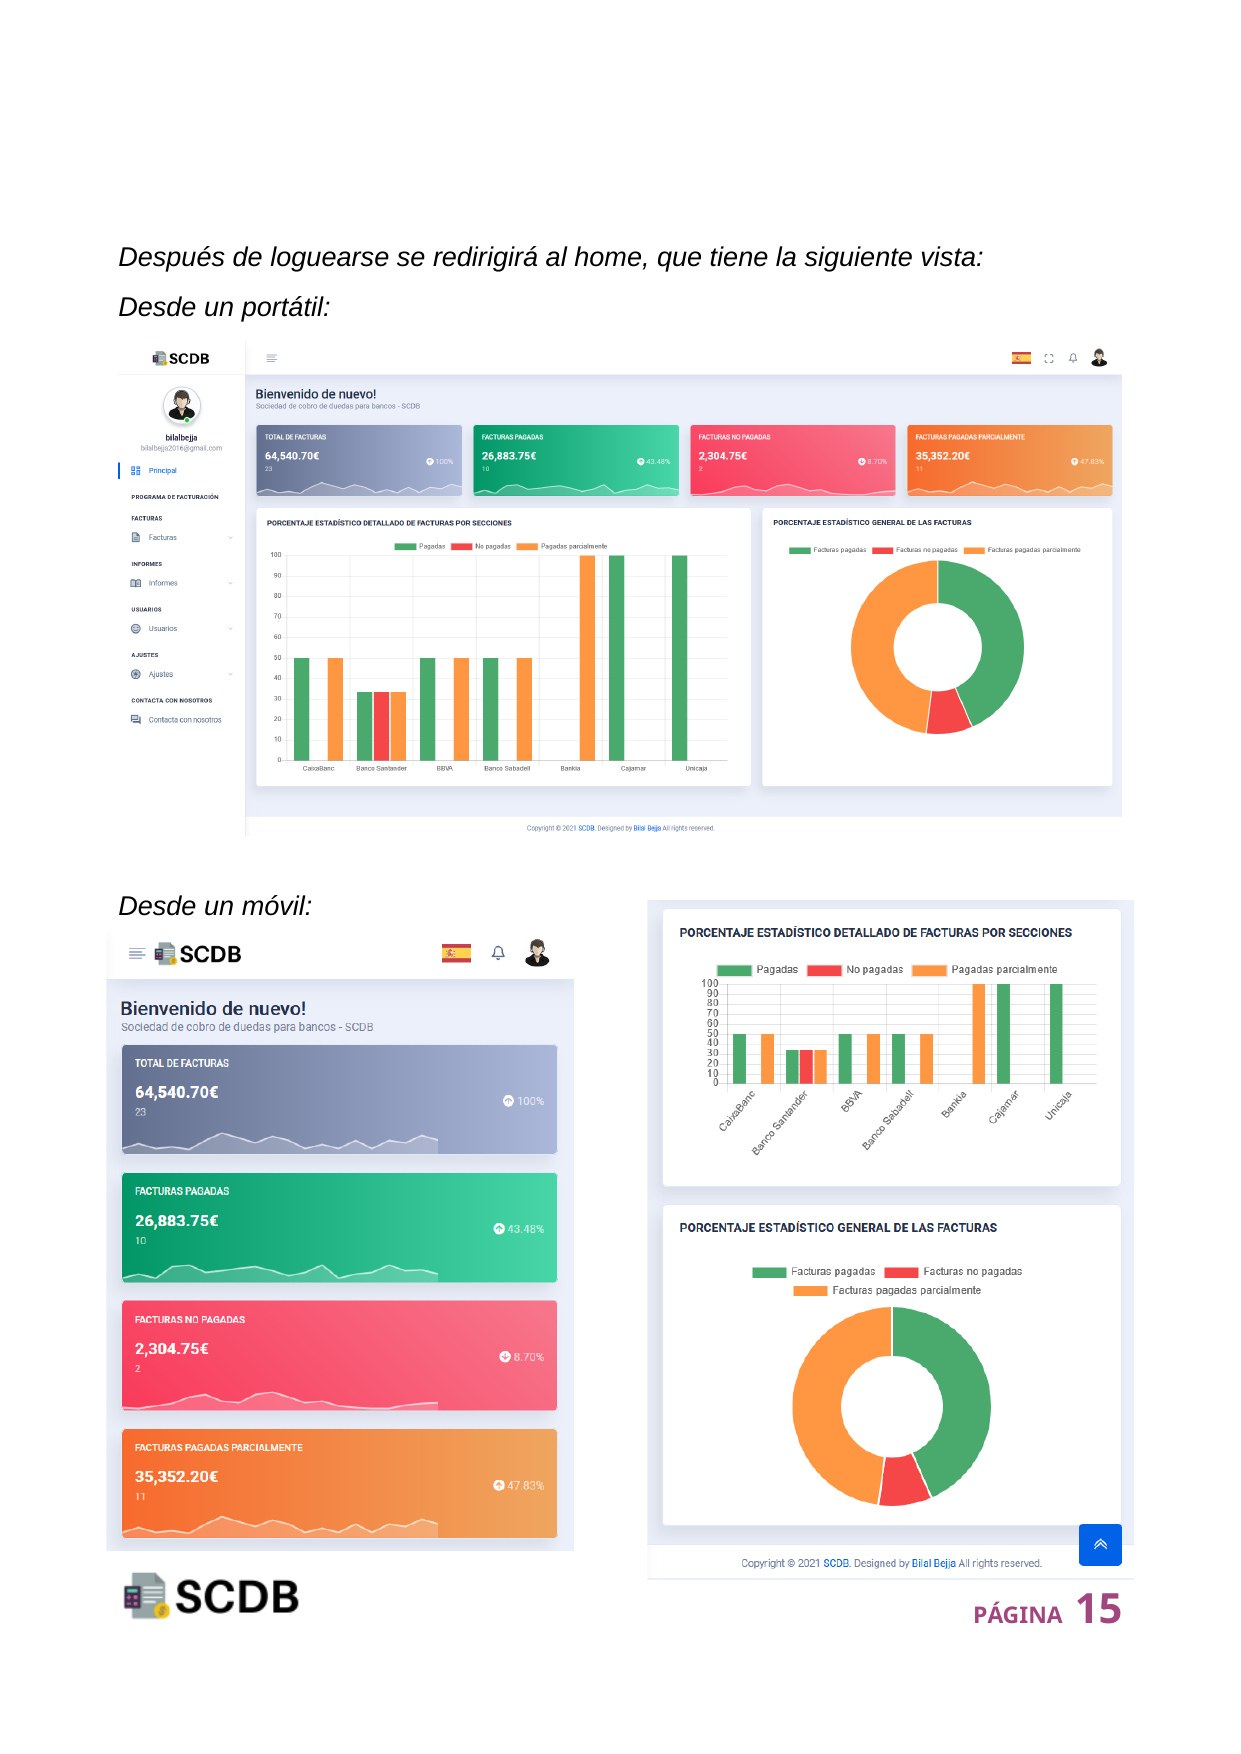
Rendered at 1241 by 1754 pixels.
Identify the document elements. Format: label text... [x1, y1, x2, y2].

text Después de loguearse se redirigirá al home, que tiene la siguiente vista: [118, 241, 1122, 272]
picture [647, 900, 1135, 1580]
text [118, 118, 1122, 221]
picture [106, 928, 574, 1551]
picture [118, 341, 1123, 836]
text Desde un móvil: [118, 890, 1122, 922]
text Desde un portátil: [118, 291, 1122, 322]
picture [122, 1569, 305, 1622]
